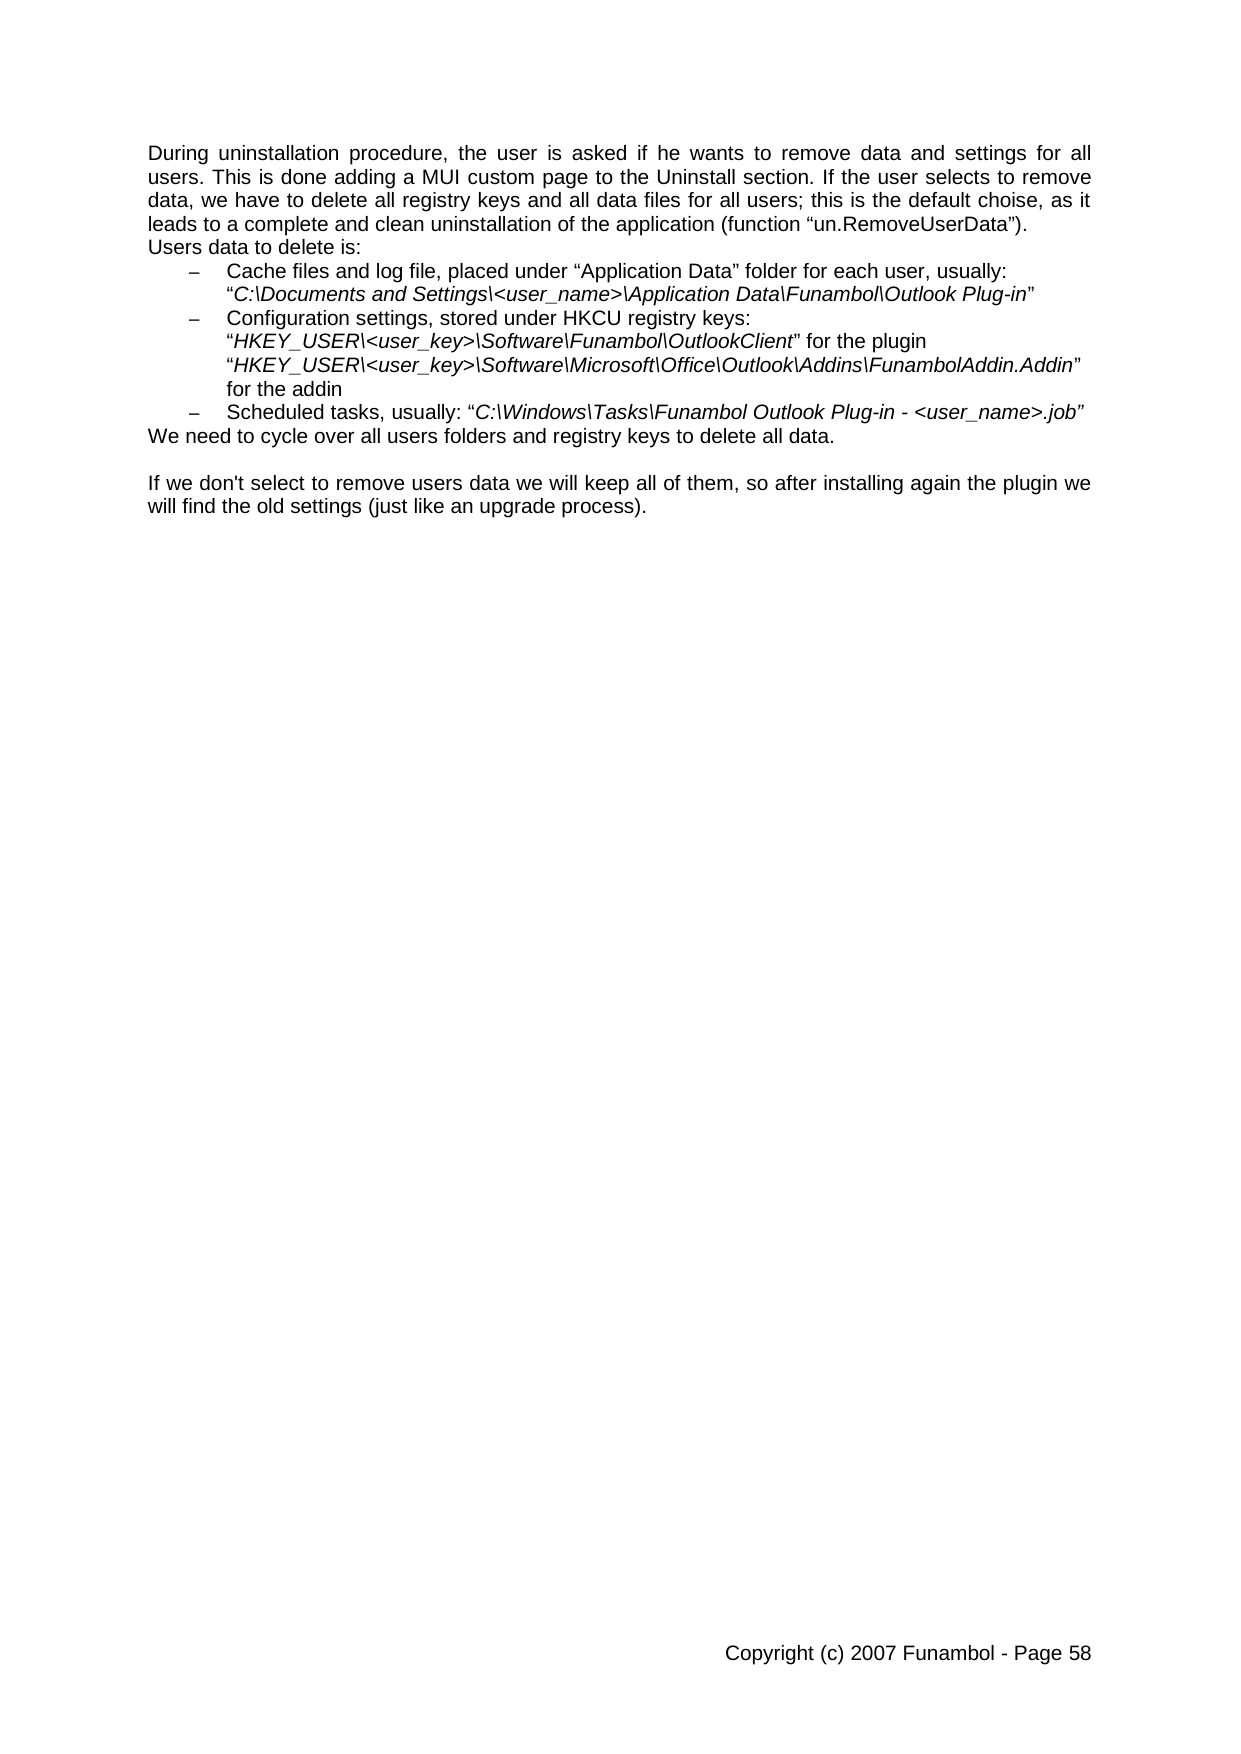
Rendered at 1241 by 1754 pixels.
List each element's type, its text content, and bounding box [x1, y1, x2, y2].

list Configuration settings, stored under HKCU registry keys: “HKEY_USER\<user_key>\Software\Funambol\OutlookClient” for the plugin “HKEY_USER\<user_key>\Software\Microsoft\Office\Outlook\Addins\FunambolAddin.Addin” for the addin [189, 306, 1093, 401]
list Cache files and log file, placed under “Application Data” folder for each user, usually: “C:\Documents and Settings\<user_name>\Application Data\Funambol\Outlook Plug-in” [189, 259, 1093, 306]
text Users data to delete is: [148, 236, 1093, 259]
list Scheduled tasks, usually: “C:\Windows\Tasks\Funambol Outlook Plug-in - <user_name>.job” [189, 401, 1093, 424]
text We need to cycle over all users folders and registry keys to delete all data. [148, 424, 1093, 448]
text If we don't select to remove users data we will keep all of them, so after installing again the plugin we will find the old settings (just like an upgrade process). [148, 471, 1093, 518]
text During uninstallation procedure, the user is asked if he wants to remove data and settings for all users. This is done adding a MUI custom page to the Uninstall section. If the user selects to remove data, we have to delete all registry keys and all data files for all users; this is the default choise, as it leads to a complete and clean uninstallation of the application (function “un.RemoveUserData”). [148, 142, 1093, 236]
